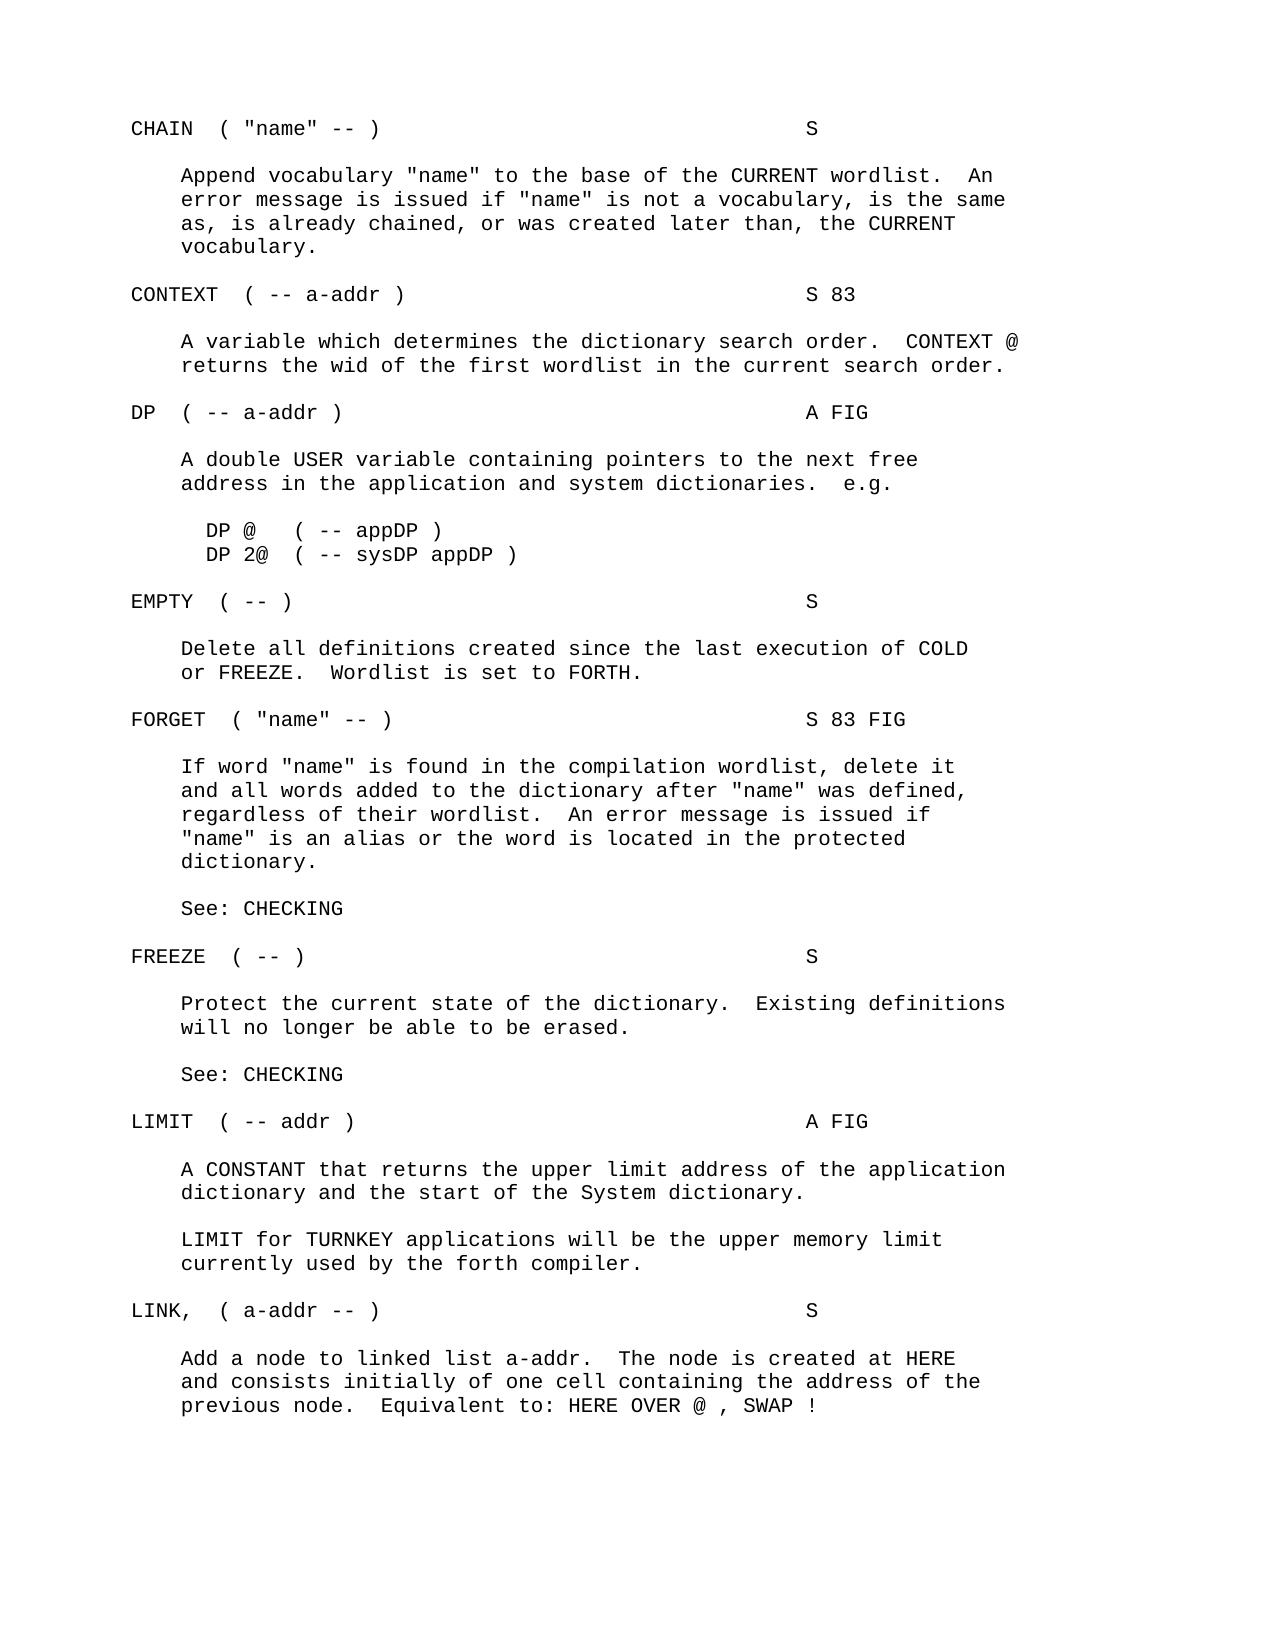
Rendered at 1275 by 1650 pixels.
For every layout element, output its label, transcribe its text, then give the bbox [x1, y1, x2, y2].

text dictionary and the start of the System dictionary. [118, 1182, 1157, 1206]
text and consists initially of one cell containing the address of the [118, 1371, 1157, 1395]
text returns the wid of the first wordlist in the current search order. [118, 354, 1157, 378]
text as, is already chained, or was created later than, the CURRENT [118, 213, 1157, 236]
text CHAIN ( "name" -- ) S [118, 118, 1157, 142]
text See: CHECKING [118, 1064, 1157, 1088]
text or FREEZE. Wordlist is set to FORTH. [118, 662, 1157, 686]
text error message is issued if "name" is not a vocabulary, is the same [118, 189, 1157, 213]
text DP 2@ ( -- sysDP appDP ) [118, 544, 1157, 567]
text Append vocabulary "name" to the base of the CURRENT wordlist. An [118, 165, 1157, 189]
text LIMIT for TURNKEY applications will be the upper memory limit [118, 1229, 1157, 1253]
text previous node. Equivalent to: HERE OVER @ , SWAP ! [118, 1395, 1157, 1419]
text Delete all definitions created since the last execution of COLD [118, 638, 1157, 662]
text DP @ ( -- appDP ) [118, 520, 1157, 544]
text LIMIT ( -- addr ) A FIG [118, 1111, 1157, 1135]
text vocabulary. [118, 236, 1157, 260]
text Add a node to linked list a-addr. The node is created at HERE [118, 1348, 1157, 1371]
text EMPTY ( -- ) S [118, 591, 1157, 615]
text A double USER variable containing pointers to the next free [118, 449, 1157, 473]
text FREEZE ( -- ) S [118, 946, 1157, 969]
text and all words added to the dictionary after "name" was defined, [118, 780, 1157, 804]
text regardless of their wordlist. An error message is issued if [118, 804, 1157, 827]
text address in the application and system dictionaries. e.g. [118, 473, 1157, 496]
text CONTEXT ( -- a-addr ) S 83 [118, 284, 1157, 307]
text Protect the current state of the dictionary. Existing definitions [118, 993, 1157, 1017]
text DP ( -- a-addr ) A FIG [118, 402, 1157, 426]
text A CONSTANT that returns the upper limit address of the application [118, 1158, 1157, 1182]
text currently used by the forth compiler. [118, 1253, 1157, 1277]
text "name" is an alias or the word is located in the protected [118, 827, 1157, 851]
text will no longer be able to be erased. [118, 1017, 1157, 1040]
text See: CHECKING [118, 898, 1157, 922]
text A variable which determines the dictionary search order. CONTEXT @ [118, 331, 1157, 354]
text FORGET ( "name" -- ) S 83 FIG [118, 709, 1157, 733]
text dictionary. [118, 851, 1157, 875]
text LINK, ( a-addr -- ) S [118, 1300, 1157, 1324]
text If word "name" is found in the compilation wordlist, delete it [118, 757, 1157, 780]
